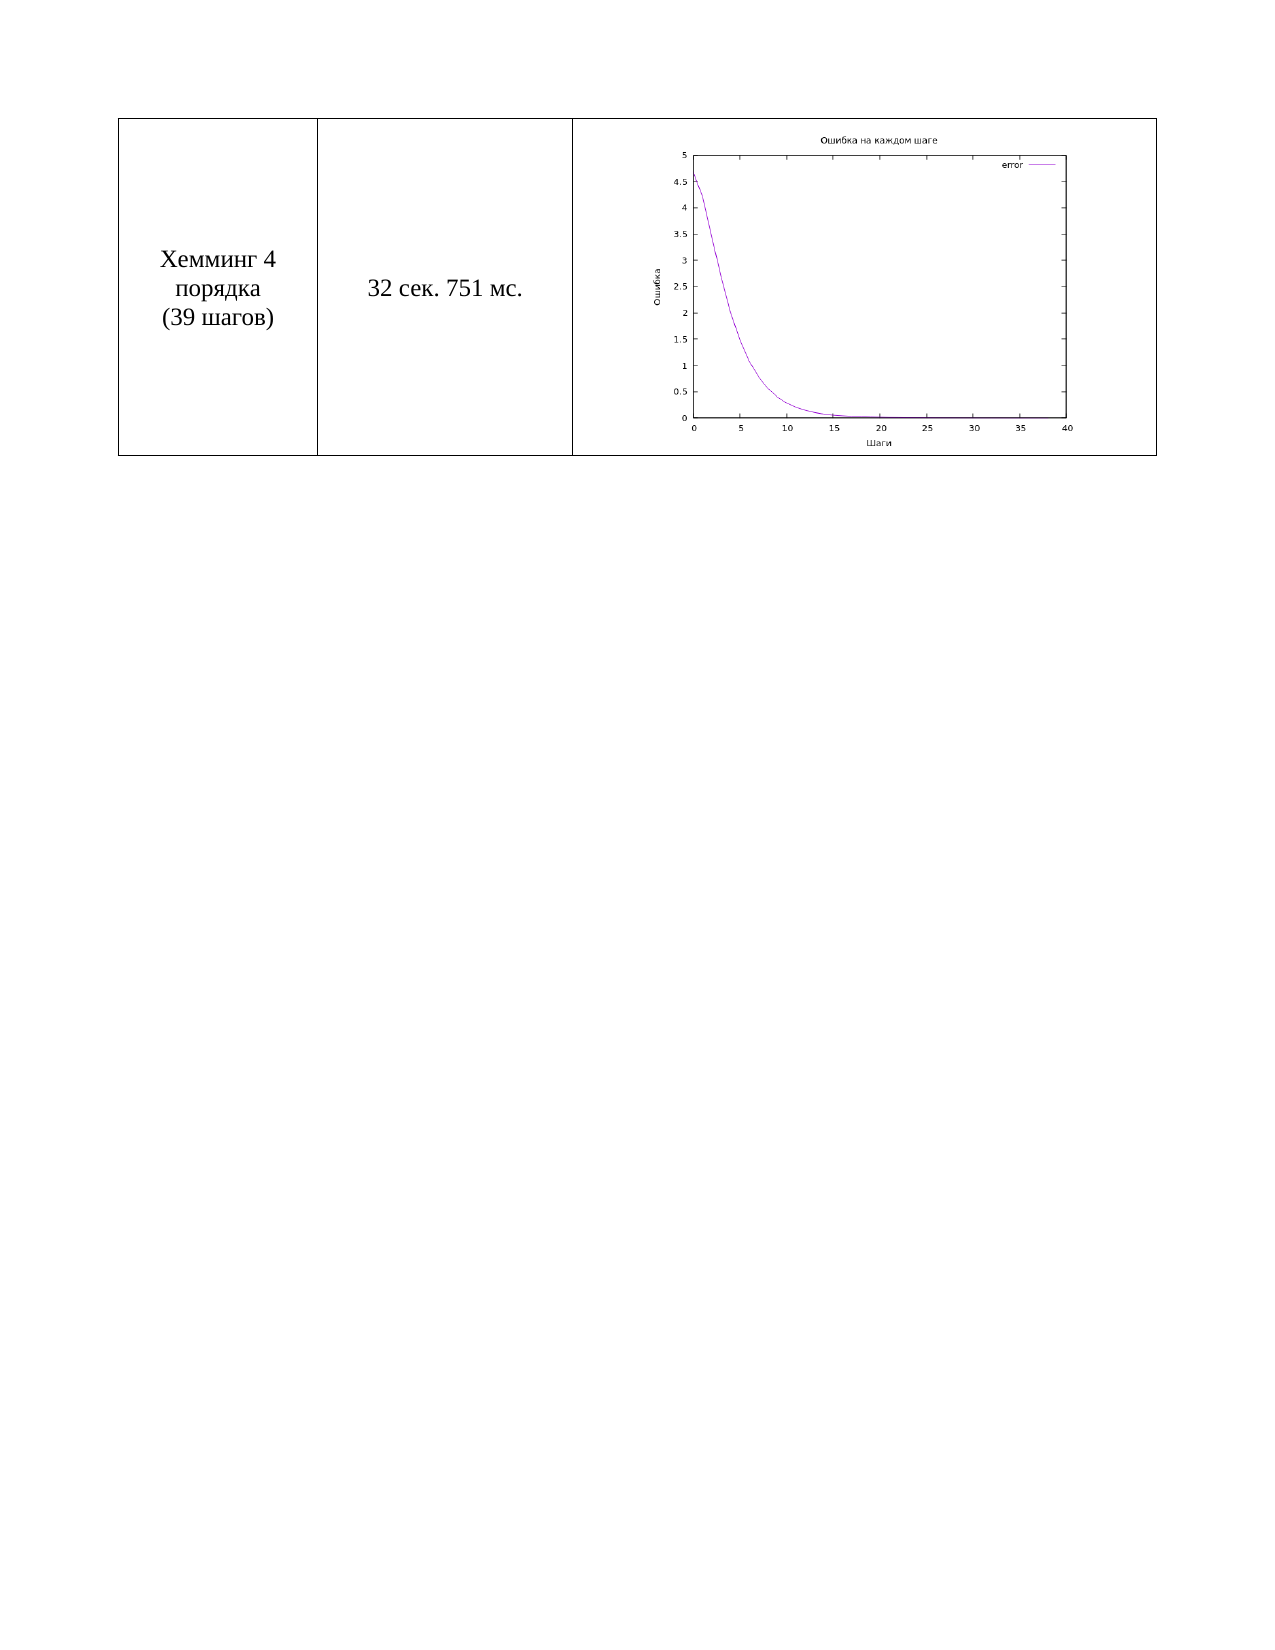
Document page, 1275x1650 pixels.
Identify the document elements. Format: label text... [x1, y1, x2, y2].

table_cell 32 сек. 751 мс. [318, 119, 572, 455]
table_cell Хемминг 4 порядка (39 шагов) [119, 119, 317, 455]
picture [647, 125, 1082, 450]
table_cell [573, 119, 1156, 455]
